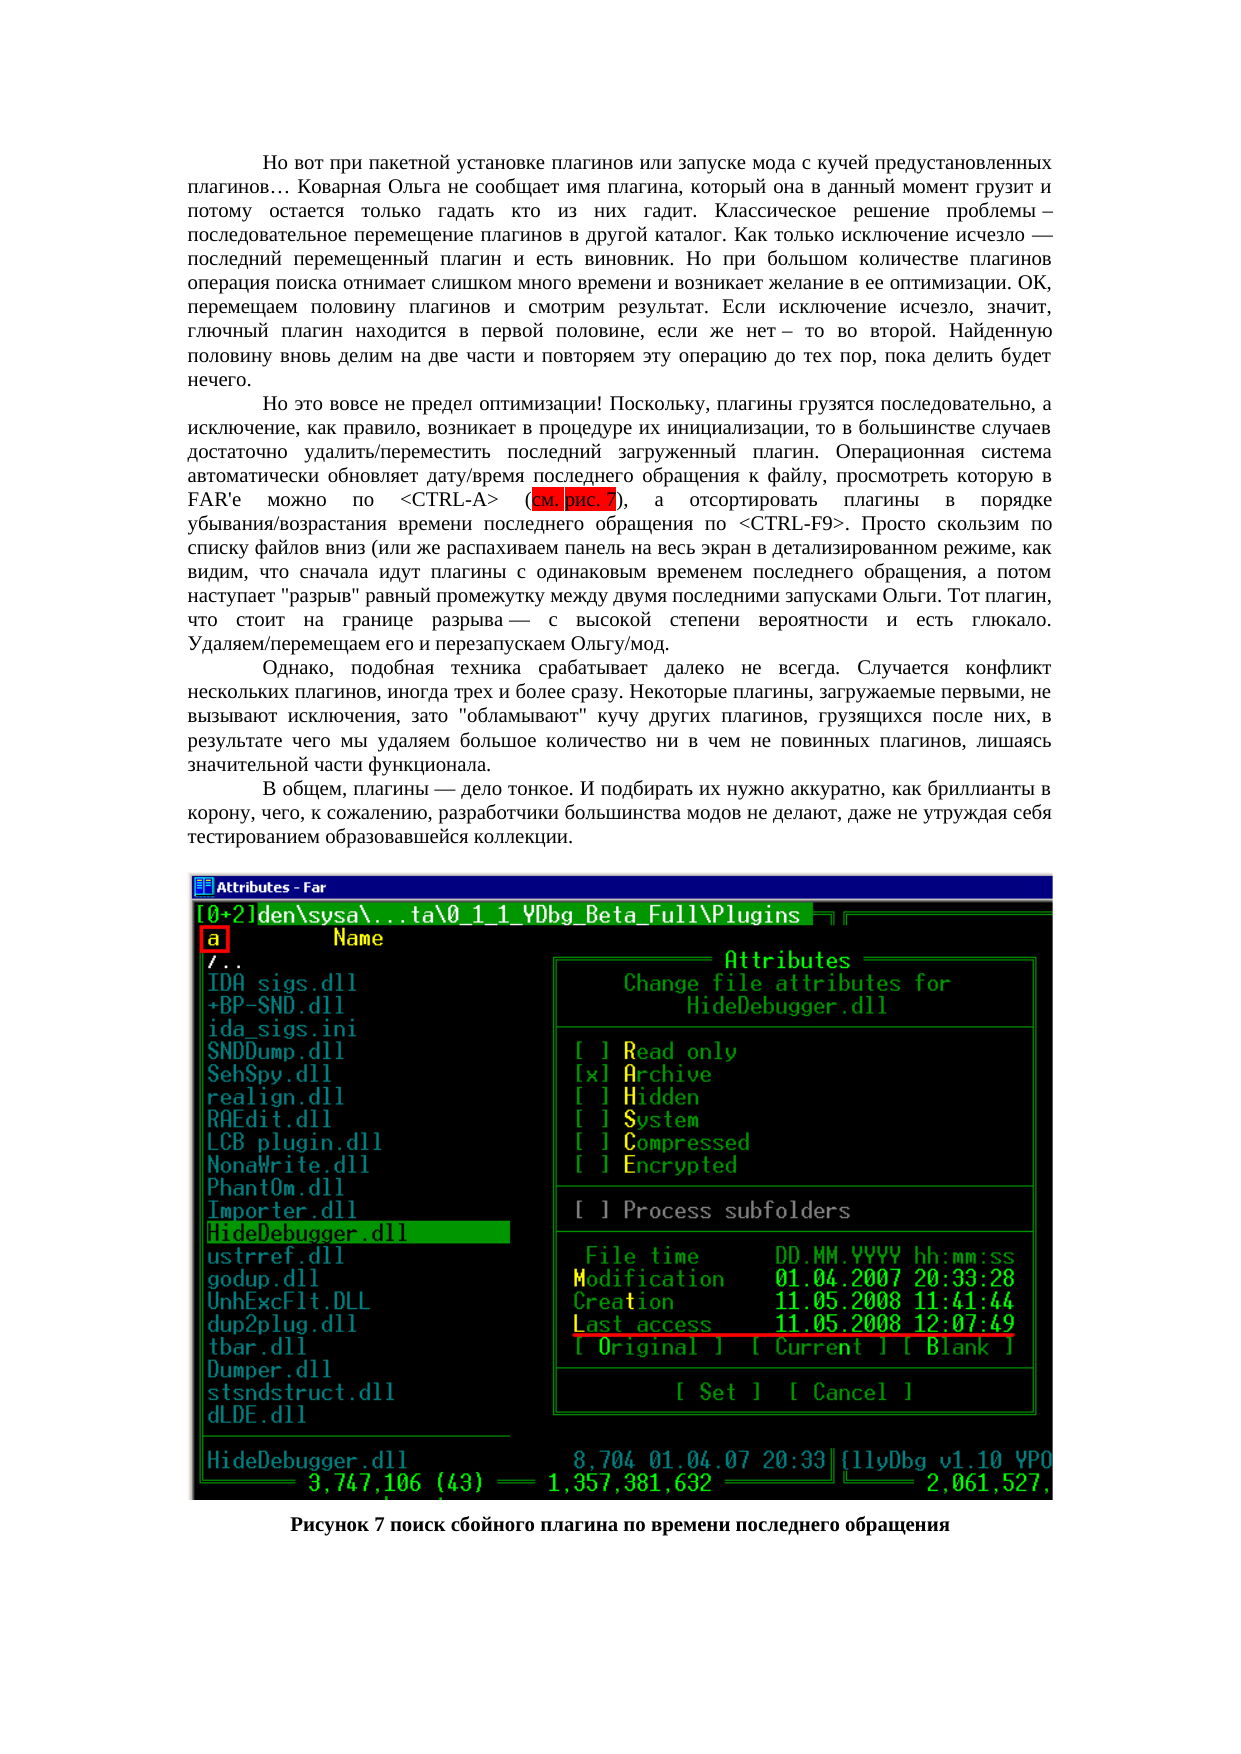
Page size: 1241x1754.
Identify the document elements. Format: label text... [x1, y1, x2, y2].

text В общем, плагины — дело тонкое. И подбирать их нужно аккуратно, как бриллианты в корону, чего, к сожалению, разработчики большинства модов не делают, даже не утруждая себя тестированием образовавшейся коллекции. [187, 776, 1053, 848]
text Рисунок 7 поиск сбойного плагина по времени последнего обращения [187, 1512, 1053, 1536]
picture [187, 872, 1053, 1500]
text Однако, подобная техника срабатывает далеко не всегда. Случается конфликт нескольких плагинов, иногда трех и более сразу. Некоторые плагины, загружаемые первыми, не вызывают исключения, зато "обламывают" кучу других плагинов, грузящихся после них, в результате чего мы удаляем большое количество ни в чем не повинных плагинов, лишаясь значительной части функционала. [187, 655, 1053, 776]
text Но это вовсе не предел оптимизации! Поскольку, плагины грузятся последовательно, а исключение, как правило, возникает в процедуре их инициализации, то в большинстве случаев достаточно удалить/переместить последний загруженный плагин. Операционная система автоматически обновляет дату/время последнего обращения к файлу, просмотреть которую в FAR'е можно по <CTRL-A> (см. рис. 7), а отсортировать плагины в порядке убывания/возрастания времени последнего обращения по <CTRL-F9>. Просто скользим по списку файлов вниз (или же распахиваем панель на весь экран в детализированном режиме, как видим, что сначала идут плагины с одинаковым временем последнего обращения, а потом наступает "разрыв" равный промежутку между двумя последними запусками Ольги. Тот плагин, что стоит на границе разрыва — с высокой степени вероятности и есть глюкало. Удаляем/перемещаем его и перезапускаем Ольгу/мод. [187, 391, 1053, 655]
text Но вот при пакетной установке плагинов или запуске мода с кучей предустановленных плагинов… Коварная Ольга не сообщает имя плагина, который она в данный момент грузит и потому остается только гадать кто из них гадит. Классическое решение проблемы – последовательное перемещение плагинов в другой каталог. Как только исключение исчезло — последний перемещенный плагин и есть виновник. Но при большом количестве плагинов операция поиска отнимает слишком много времени и возникает желание в ее оптимизации. ОК, перемещаем половину плагинов и смотрим результат. Если исключение исчезло, значит, глючный плагин находится в первой половине, если же нет – то во второй. Найденную половину вновь делим на две части и повторяем эту операцию до тех пор, пока делить будет нечего. [187, 150, 1053, 391]
